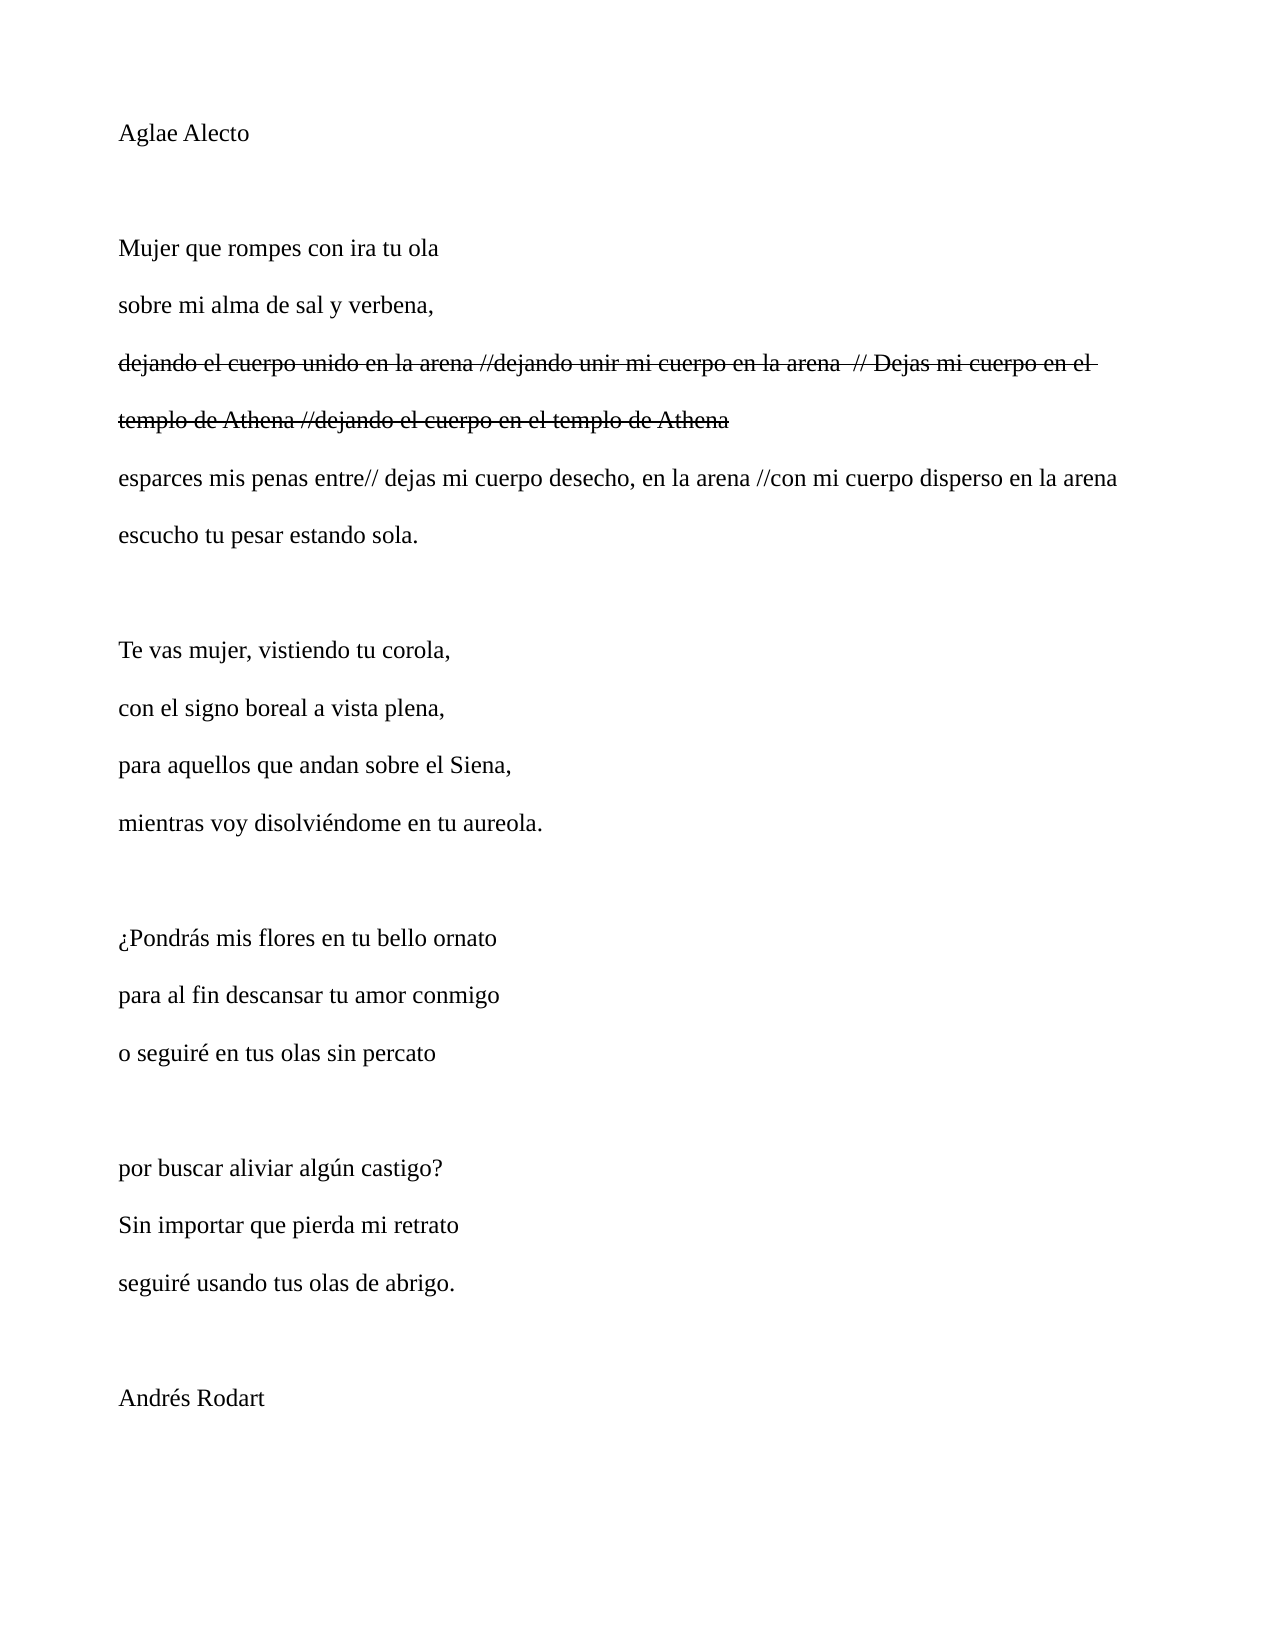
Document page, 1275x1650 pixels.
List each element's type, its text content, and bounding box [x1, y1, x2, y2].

text dejando el cuerpo unido en la arena //dejando unir mi cuerpo en la arena // Dejas mi cuerpo en el templo de Athena //dejando el cuerpo en el templo de Athena [118, 348, 1157, 434]
text Mujer que rompes con ira tu ola [118, 233, 1157, 262]
text mientras voy disolviéndome en tu aureola. [118, 808, 1157, 837]
text escucho tu pesar estando sola. [118, 521, 1157, 549]
text Te vas mujer, vistiendo tu corola, [118, 636, 1157, 664]
text Aglae Alecto [118, 118, 1157, 147]
text o seguiré en tus olas sin percato [118, 1038, 1157, 1067]
text por buscar aliviar algún castigo? [118, 1153, 1157, 1182]
text seguiré usando tus olas de abrigo. [118, 1268, 1157, 1297]
text sobre mi alma de sal y verbena, [118, 291, 1157, 319]
text con el signo boreal a vista plena, [118, 693, 1157, 722]
text para al fin descansar tu amor conmigo [118, 981, 1157, 1009]
text esparces mis penas entre// dejas mi cuerpo desecho, en la arena //con mi cuerpo disperso en la arena [118, 463, 1157, 492]
text Sin importar que pierda mi retrato [118, 1211, 1157, 1239]
text ¿Pondrás mis flores en tu bello ornato [118, 923, 1157, 952]
text para aquellos que andan sobre el Siena, [118, 751, 1157, 779]
text Andrés Rodart [118, 1383, 1157, 1412]
